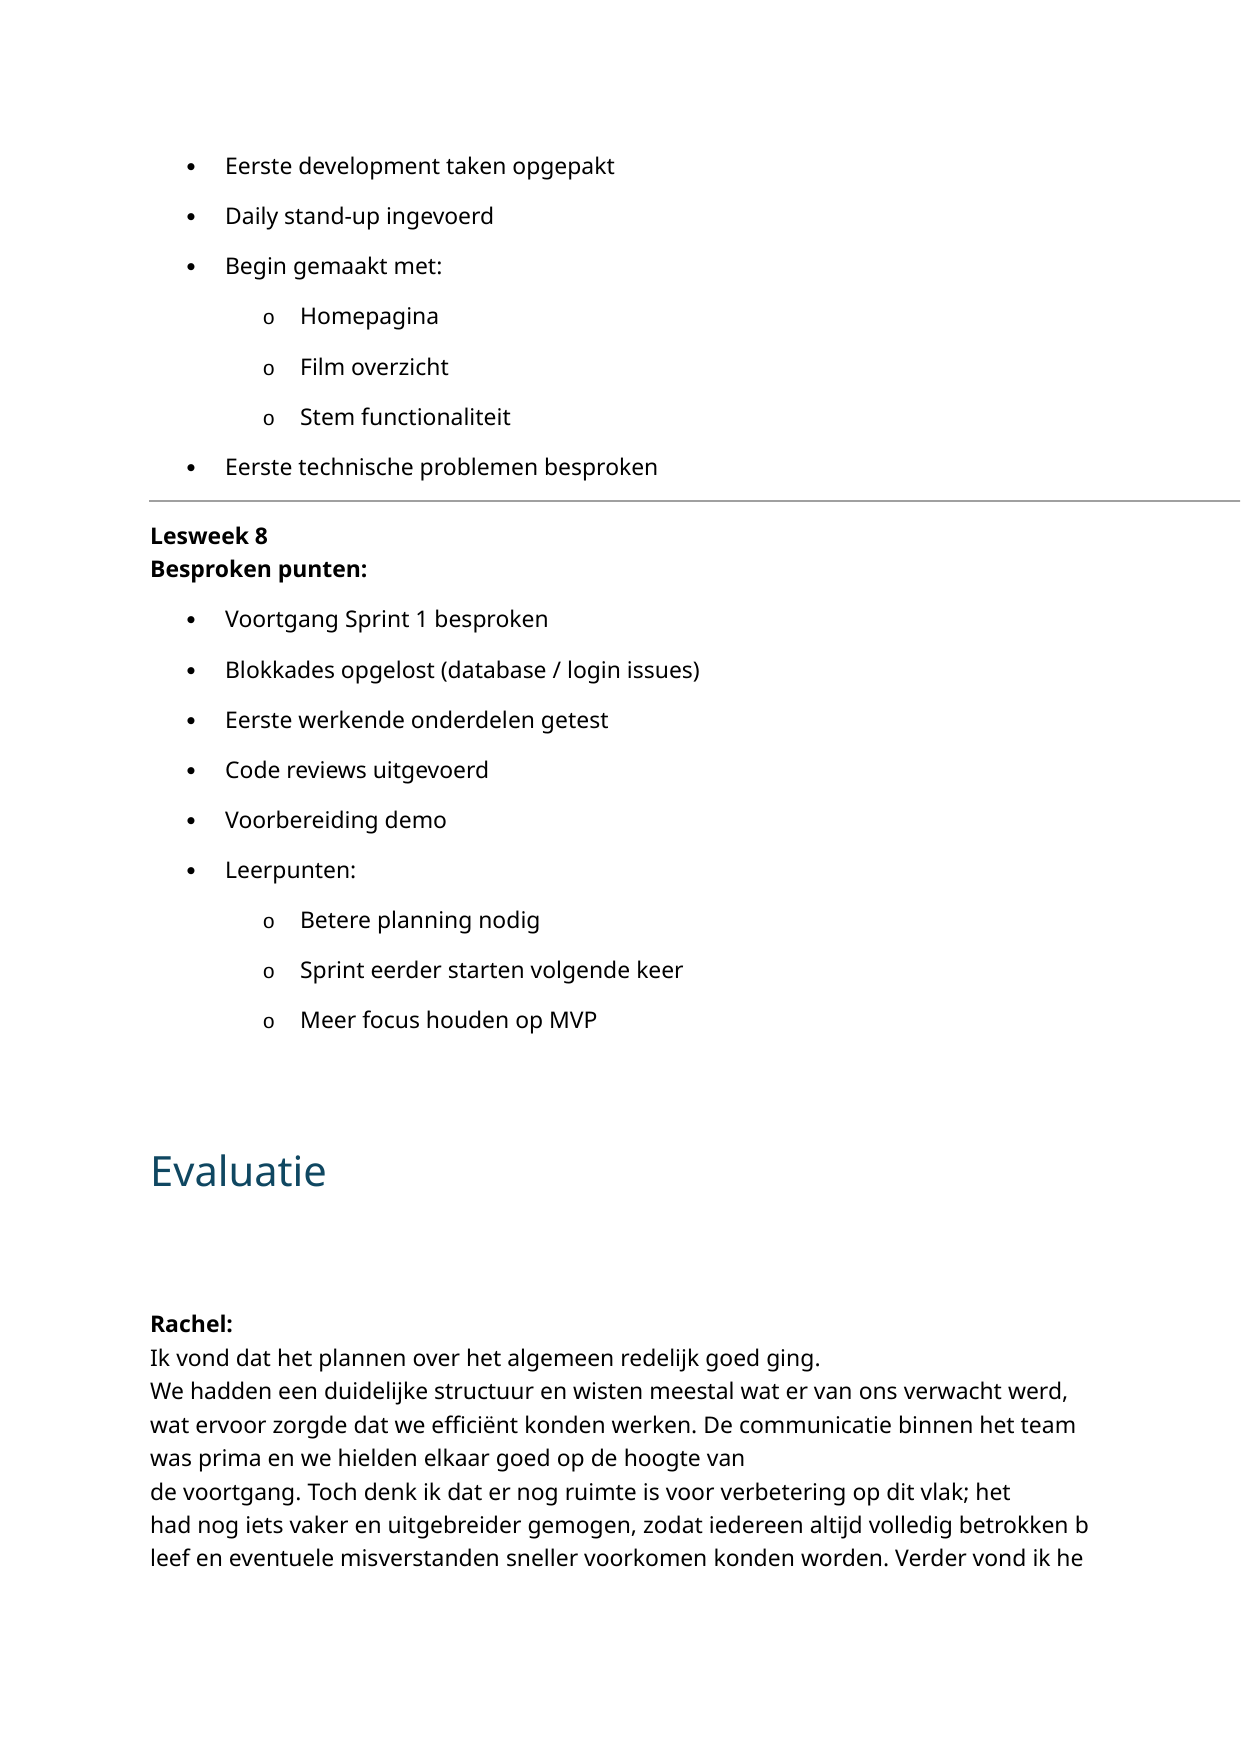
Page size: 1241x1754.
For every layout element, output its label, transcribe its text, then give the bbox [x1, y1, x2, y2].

list Daily stand-up ingevoerd [187, 200, 1090, 231]
text Lesweek 8 Besproken punten: [150, 520, 1090, 584]
list Eerste development taken opgepakt [187, 150, 1090, 181]
list Blokkades opgelost (database / login issues) [187, 653, 1090, 685]
list Code reviews uitgevoerd [187, 754, 1090, 785]
list Eerste werkende onderdelen getest [187, 704, 1090, 735]
list Meer focus houden op MVP [262, 1004, 1090, 1036]
list Homepagina [262, 300, 1090, 332]
list Betere planning nodig [262, 904, 1090, 935]
list Eerste technische problemen besproken [187, 451, 1090, 482]
list Begin gemaakt met: [187, 250, 1090, 281]
text Rachel: Ik vond dat het plannen over het algemeen redelijk goed ging. We hadden een duidelijke structuur en wisten meestal wat er van ons verwacht werd, wat ervoor zorgde dat we efficiënt konden werken. De communicatie binnen het team was prima en we hielden elkaar goed op de hoogte van de voortgang. Toch denk ik dat er nog ruimte is voor verbetering op dit vlak; het had nog iets vaker en uitgebreider gemogen, zodat iedereen altijd volledig betrokken bleef en eventuele misverstanden sneller voorkomen konden worden. Verder vond ik he [150, 1308, 1090, 1573]
list Stem functionaliteit [262, 401, 1090, 432]
list Sprint eerder starten volgende keer [262, 954, 1090, 985]
list Film overzicht [262, 350, 1090, 382]
list Voorbereiding demo [187, 804, 1090, 835]
subtitle Evaluatie [150, 1142, 1090, 1199]
list Leerpunten: [187, 854, 1090, 885]
list Voortgang Sprint 1 besproken [187, 603, 1090, 635]
